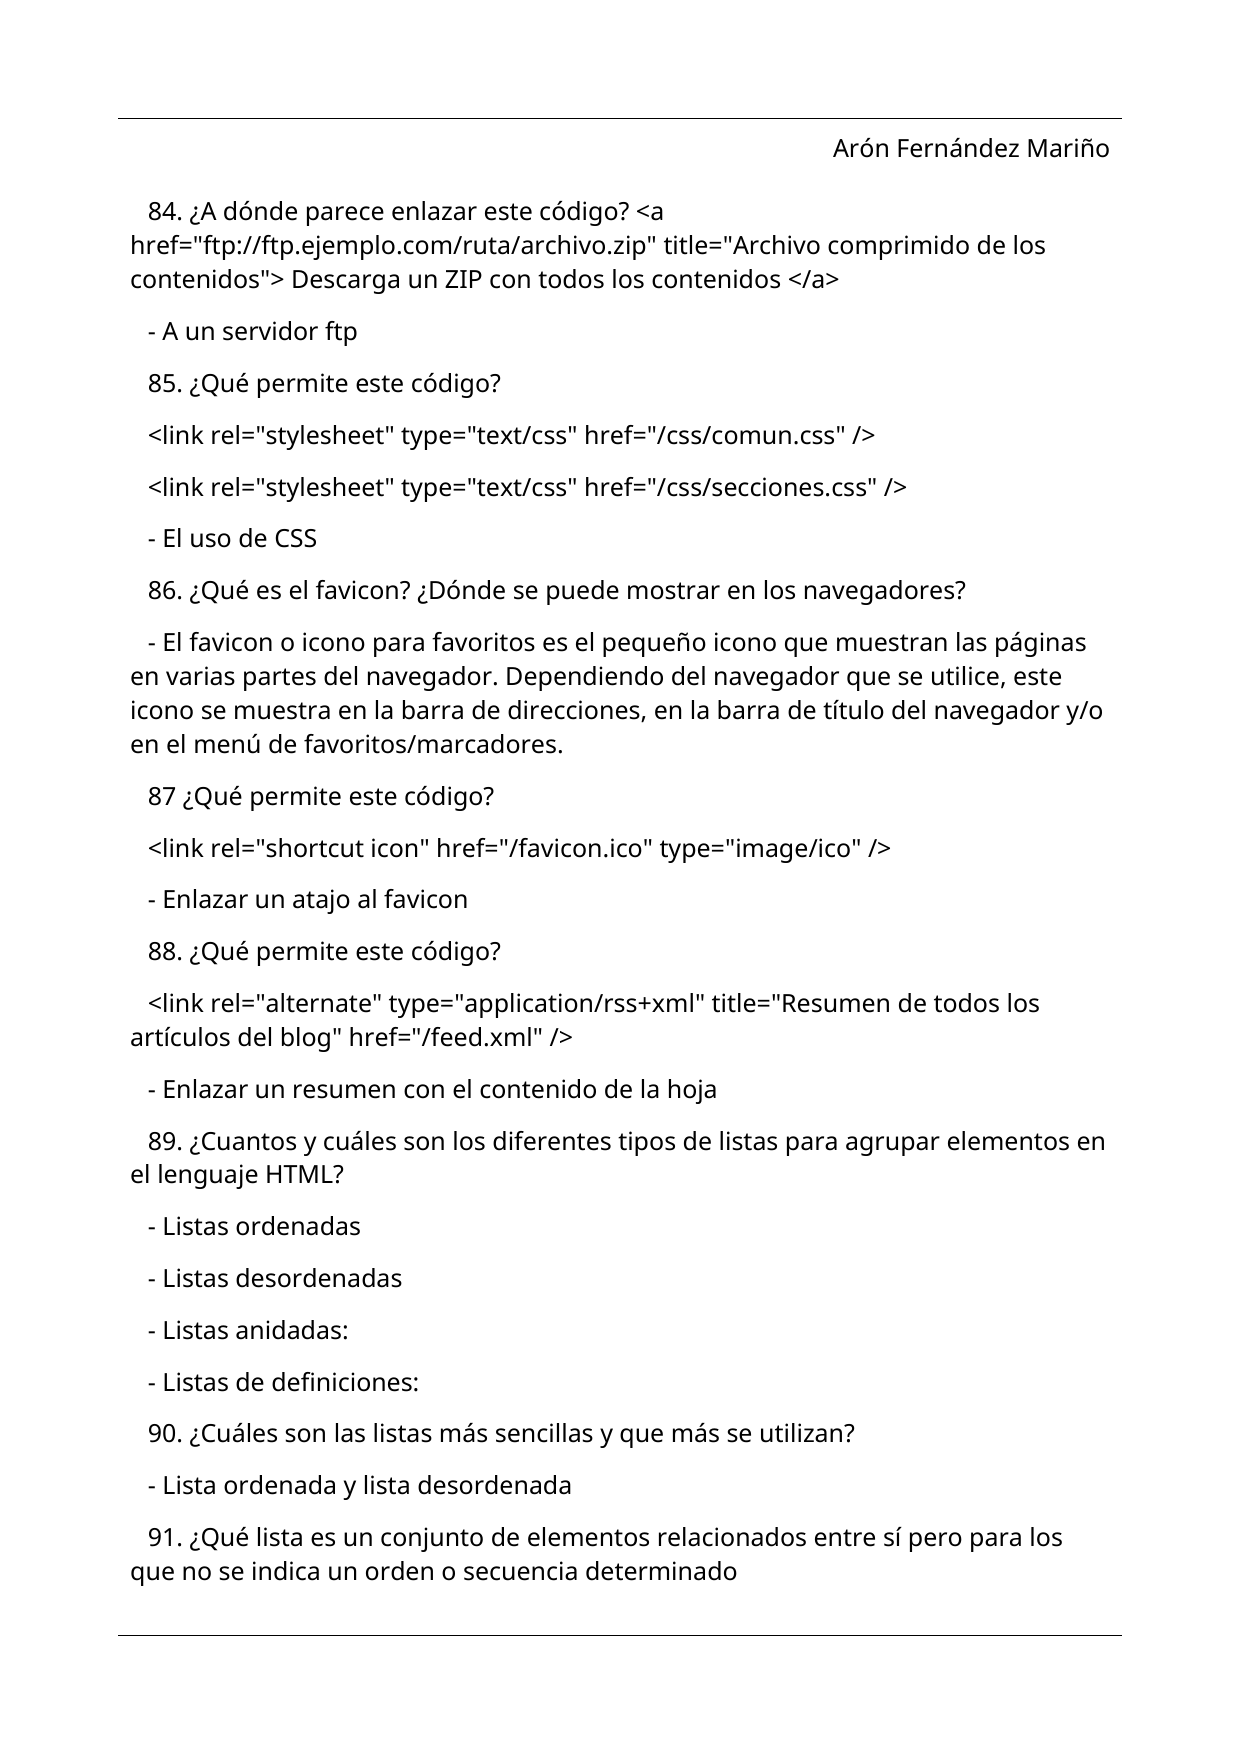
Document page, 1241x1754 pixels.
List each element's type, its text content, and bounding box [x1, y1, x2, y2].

text - Listas de definiciones: [130, 1364, 1110, 1398]
text 91. ¿Qué lista es un conjunto de elementos relacionados entre sí pero para los que no se indica un orden o secuencia determinado [130, 1519, 1110, 1588]
text 88. ¿Qué permite este código? [130, 934, 1110, 968]
text <link rel="stylesheet" type="text/css" href="/css/secciones.css" /> [130, 469, 1110, 503]
text 87 ¿Qué permite este código? [130, 778, 1110, 812]
text - El uso de CSS [130, 521, 1110, 555]
text <link rel="shortcut icon" href="/favicon.ico" type="image/ico" /> [130, 830, 1110, 864]
text 89. ¿Cuantos y cuáles son los diferentes tipos de listas para agrupar elementos en el lenguaje HTML? [130, 1123, 1110, 1191]
text - A un servidor ftp [130, 314, 1110, 348]
text - Enlazar un resumen con el contenido de la hoja [130, 1071, 1110, 1105]
text <link rel="alternate" type="application/rss+xml" title="Resumen de todos los artículos del blog" href="/feed.xml" /> [130, 986, 1110, 1054]
text 84. ¿A dónde parece enlazar este código? <a href="ftp://ftp.ejemplo.com/ruta/archivo.zip" title="Archivo comprimido de los contenidos"> Descarga un ZIP con todos los contenidos </a> [130, 194, 1110, 296]
text 90. ¿Cuáles son las listas más sencillas y que más se utilizan? [130, 1416, 1110, 1450]
text - Listas anidadas: [130, 1312, 1110, 1347]
text 86. ¿Qué es el favicon? ¿Dónde se puede mostrar en los navegadores? [130, 573, 1110, 607]
text - Listas desordenadas [130, 1261, 1110, 1295]
text - Listas ordenadas [130, 1209, 1110, 1243]
text - Lista ordenada y lista desordenada [130, 1468, 1110, 1502]
text - El favicon o icono para favoritos es el pequeño icono que muestran las páginas en varias partes del navegador. Dependiendo del navegador que se utilice, este icono se muestra en la barra de direcciones, en la barra de título del navegador y/o en el menú de favoritos/marcadores. [130, 624, 1110, 761]
text - Enlazar un atajo al favicon [130, 882, 1110, 916]
text 85. ¿Qué permite este código? [130, 366, 1110, 400]
text <link rel="stylesheet" type="text/css" href="/css/comun.css" /> [130, 417, 1110, 451]
